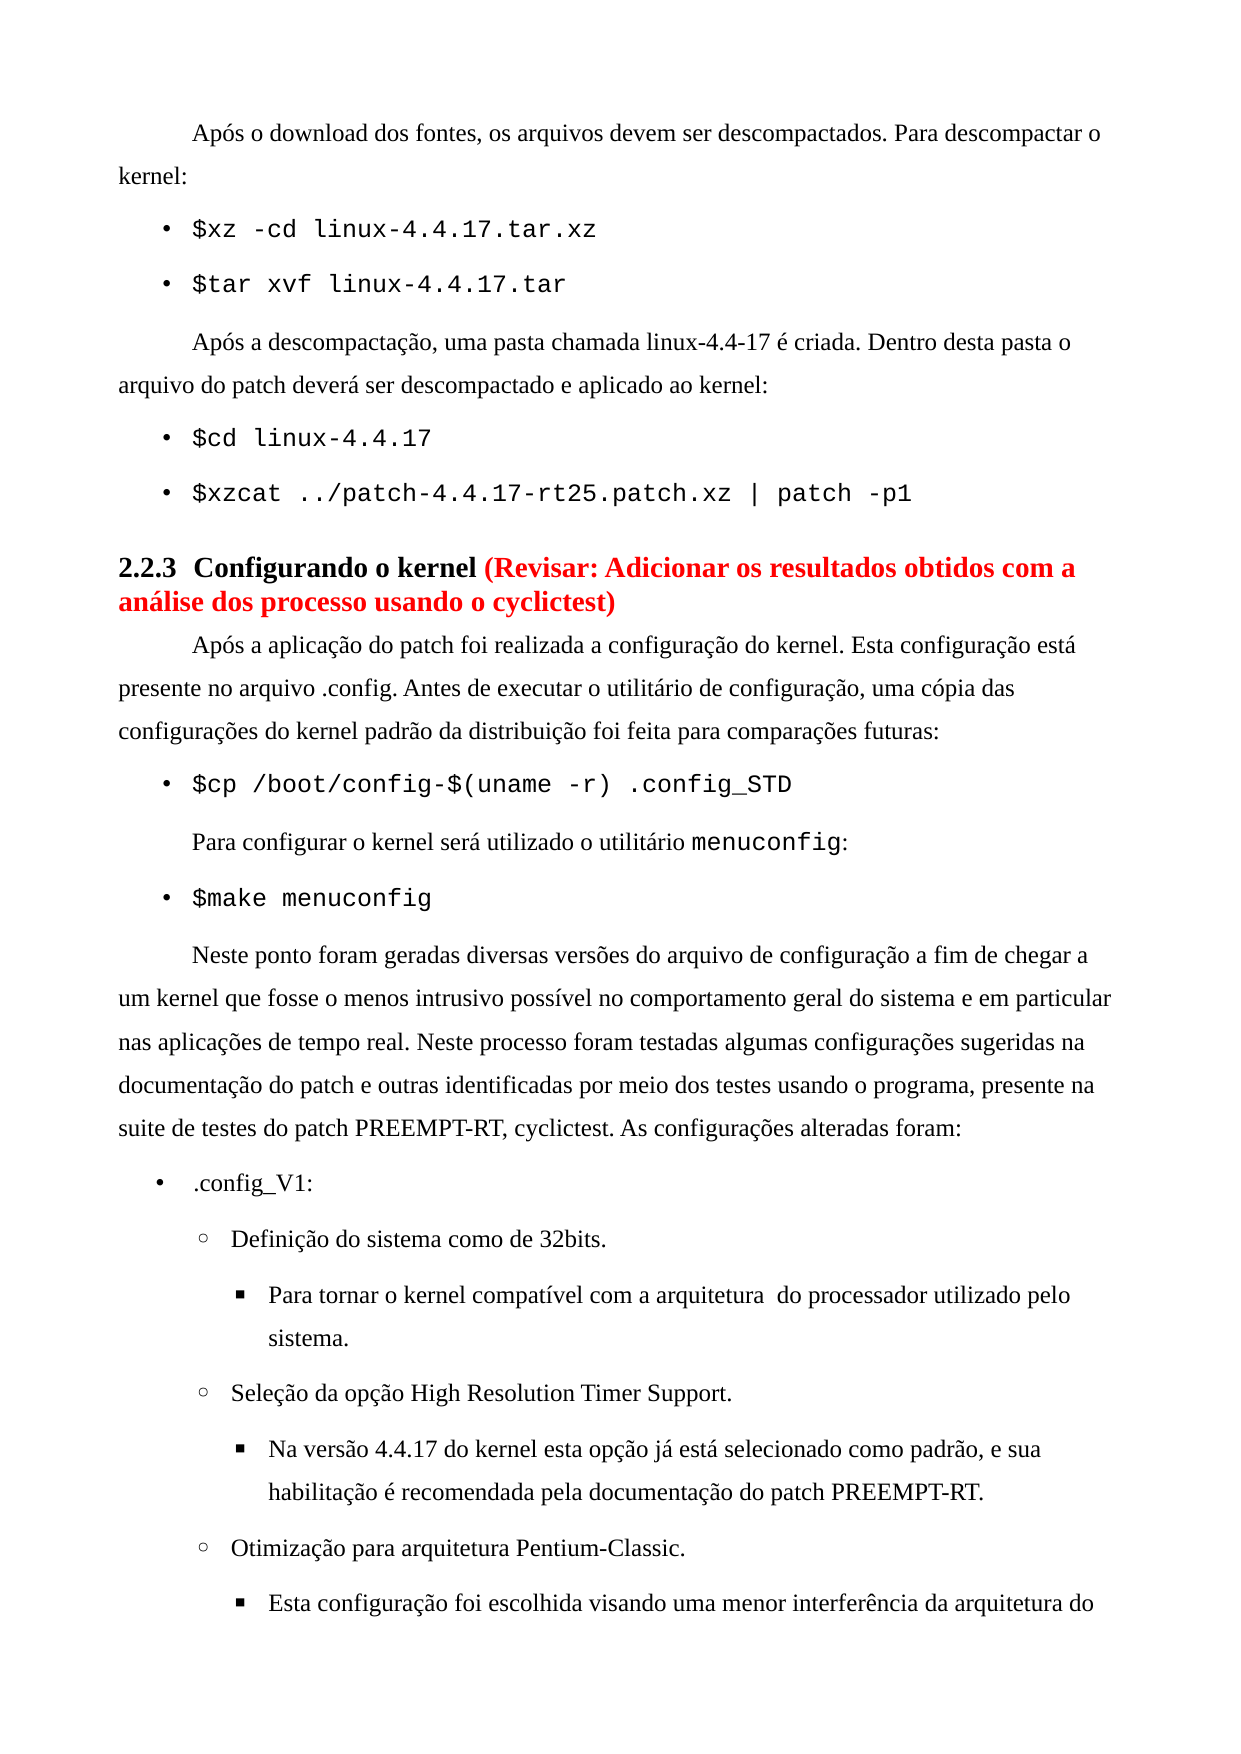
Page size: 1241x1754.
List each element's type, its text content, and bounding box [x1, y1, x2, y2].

list $cp /boot/config-$(uname -r) .config_STD [162, 772, 1122, 800]
subtitle Configurando o kernel (Revisar: Adicionar os resultados obtidos com a análise dos processo usando o cyclictest) [118, 550, 1122, 617]
list Esta configuração foi escolhida visando uma menor interferência da arquitetura do [231, 1588, 1122, 1617]
text Após a descompactação, uma pasta chamada linux-4.4-17 é criada. Dentro desta pasta o arquivo do patch deverá ser descompactado e aplicado ao kernel: [118, 327, 1122, 399]
text Após a aplicação do patch foi realizada a configuração do kernel. Esta configuração está presente no arquivo .config. Antes de executar o utilitário de configuração, uma cópia das configurações do kernel padrão da distribuição foi feita para comparações futuras: [118, 630, 1122, 745]
text Após o download dos fontes, os arquivos devem ser descompactados. Para descompactar o kernel: [118, 118, 1122, 190]
text Para configurar o kernel será utilizado o utilitário menuconfig: [118, 827, 1122, 857]
list Na versão 4.4.17 do kernel esta opção já está selecionado como padrão, e sua habilitação é recomendada pela documentação do patch PREEMPT-RT. [231, 1434, 1122, 1506]
list Definição do sistema como de 32bits. [193, 1224, 1122, 1253]
list Otimização para arquitetura Pentium-Classic. [193, 1533, 1122, 1562]
list Para tornar o kernel compatível com a arquitetura do processador utilizado pelo sistema. [231, 1280, 1122, 1352]
list $cd linux-4.4.17 [162, 426, 1122, 454]
list .config_V1: [156, 1168, 1122, 1197]
list $tar xvf linux-4.4.17.tar [162, 272, 1122, 300]
list Seleção da opção High Resolution Timer Support. [193, 1378, 1122, 1407]
list $make menuconfig [162, 885, 1122, 914]
list $xzcat ../patch-4.4.17-rt25.patch.xz | patch -p1 [162, 481, 1122, 509]
text Neste ponto foram geradas diversas versões do arquivo de configuração a fim de chegar a um kernel que fosse o menos intrusivo possível no comportamento geral do sistema e em particular nas aplicações de tempo real. Neste processo foram testadas algumas configurações sugeridas na documentação do patch e outras identificadas por meio dos testes usando o programa, presente na suite de testes do patch PREEMPT-RT, cyclictest. As configurações alteradas foram: [118, 940, 1122, 1142]
list $xz -cd linux-4.4.17.tar.xz [162, 217, 1122, 245]
